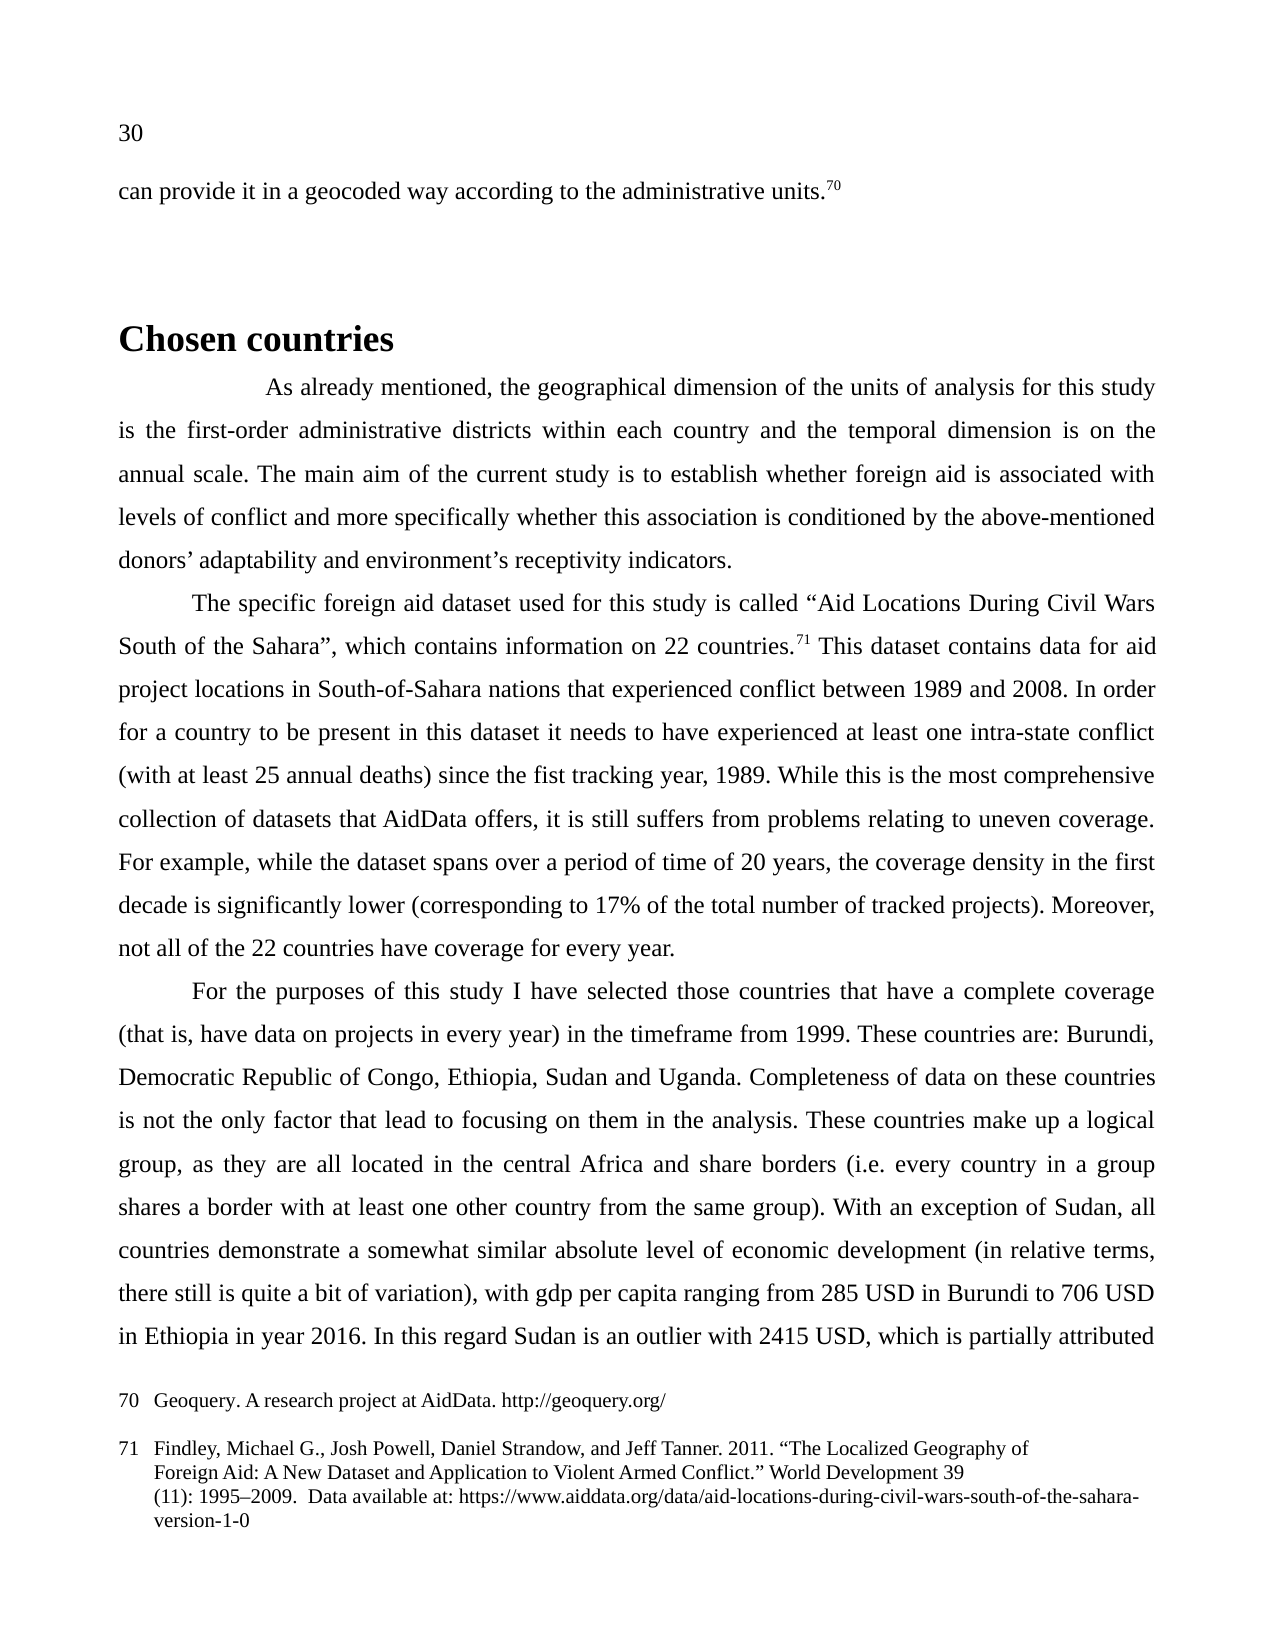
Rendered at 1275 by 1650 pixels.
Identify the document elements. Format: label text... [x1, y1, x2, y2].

text Geoquery. A research project at AidData. http://geoquery.org/ [118, 1387, 1157, 1412]
text can provide it in a geocoded way according to the administrative units. [118, 176, 1157, 205]
text For the purposes of this study I have selected those countries that have a complete coverage (that is, have data on projects in every year) in the timeframe from 1999. These countries are: Burundi, Democratic Republic of Congo, Ethiopia, Sudan and Uganda. Completeness of data on these countries is not the only factor that lead to focusing on them in the analysis. These countries make up a logical group, as they are all located in the central Africa and share borders (i.e. every country in a group shares a border with at least one other country from the same group). With an exception of Sudan, all countries demonstrate a somewhat similar absolute level of economic development (in relative terms, there still is quite a bit of variation), with gdp per capita ranging from 285 USD in Burundi to 706 USD in Ethiopia in year 2016. In this regard Sudan is an outlier with 2415 USD, which is partially attributed [118, 976, 1157, 1350]
text As already mentioned, the geographical dimension of the units of analysis for this study is the first-order administrative districts within each country and the temporal dimension is on the annual scale. The main aim of the current study is to establish whether foreign aid is associated with levels of conflict and more specifically whether this association is conditioned by the above-mentioned donors’ adaptability and environment’s receptivity indicators. [118, 372, 1157, 574]
text Findley, Michael G., Josh Powell, Daniel Strandow, and Jeff Tanner. 2011. “The Localized Geography of Foreign Aid: A New Dataset and Application to Violent Armed Conflict.” World Development 39 (11): 1995–2009. Data available at: https://www.aiddata.org/data/aid-locations-during-civil-wars-south-of-the-sahara-version-1-0 [118, 1436, 1157, 1532]
subtitle Chosen countries [118, 317, 1157, 360]
text The specific foreign aid dataset used for this study is called “Aid Locations During Civil Wars South of the Sahara”, which contains information on 22 countries. This dataset contains data for aid project locations in South-of-Sahara nations that experienced conflict between 1989 and 2008. In order for a country to be present in this dataset it needs to have experienced at least one intra-state conflict (with at least 25 annual deaths) since the fist tracking year, 1989. While this is the most comprehensive collection of datasets that AidData offers, it is still suffers from problems relating to uneven coverage. For example, while the dataset spans over a period of time of 20 years, the coverage density in the first decade is significantly lower (corresponding to 17% of the total number of tracked projects). Moreover, not all of the 22 countries have coverage for every year. [118, 588, 1157, 962]
